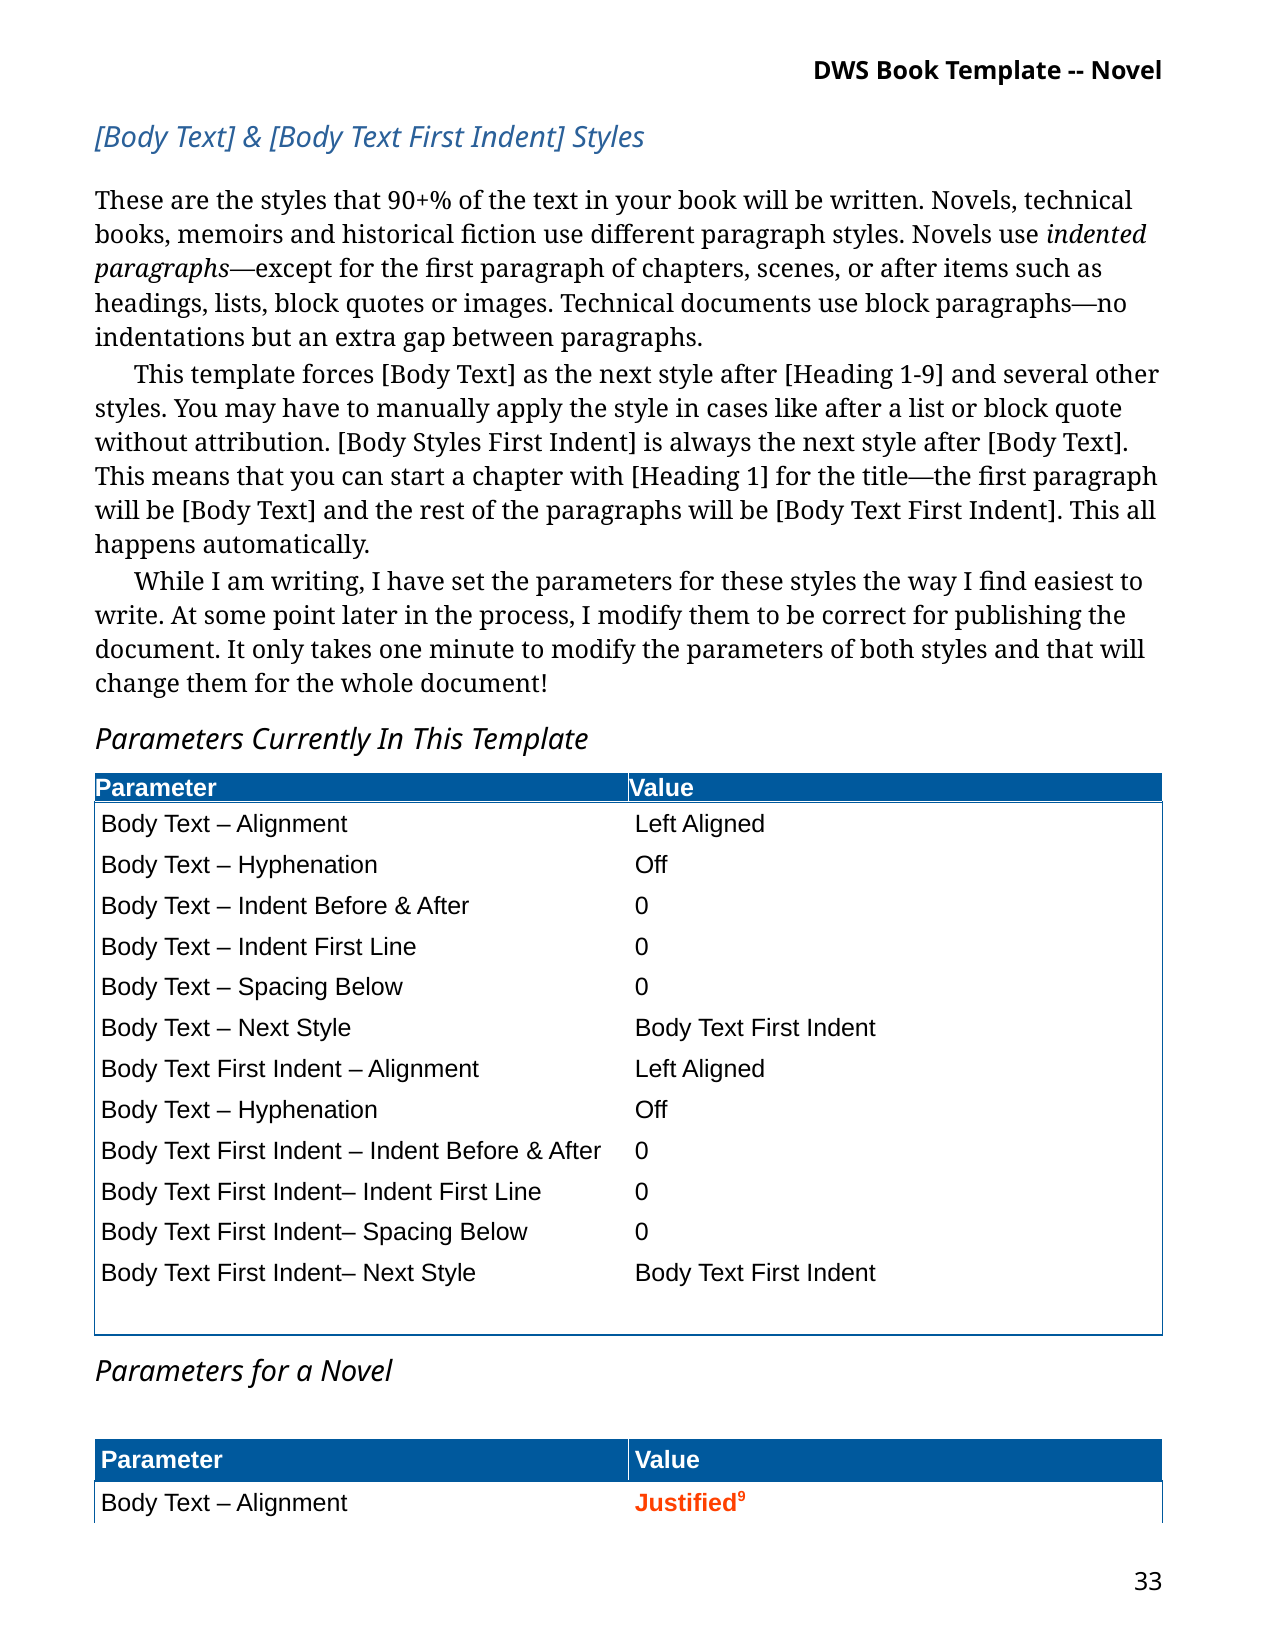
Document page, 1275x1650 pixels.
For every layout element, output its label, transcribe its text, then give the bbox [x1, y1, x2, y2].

table_cell Body Text – Indent Before & After [95, 885, 628, 926]
table_header Value [629, 773, 1162, 801]
subtitle [Body Text] & [Body Text First Indent] Styles [94, 117, 1162, 156]
table_cell Body Text – Spacing Below [95, 966, 628, 1007]
text This template forces [Body Text] as the next style after [Heading 1-9] and several other styles. You may have to manually apply the style in cases like after a list or block quote without attribution. [Body Styles First Indent] is always the next style after [Body Text]. This means that you can start a chapter with [Heading 1] for the title—the first paragraph will be [Body Text] and the rest of the paragraphs will be [Body Text First Indent]. This all happens automatically. [94, 356, 1162, 561]
table_cell Justified [629, 1482, 1162, 1522]
table_cell Body Text First Indent– Next Style [95, 1252, 628, 1293]
text While I am writing, I have set the parameters for these styles the way I find easiest to write. At some point later in the process, I modify them to be correct for publishing the document. It only takes one minute to modify the parameters of both styles and that will change them for the whole document! [94, 564, 1162, 700]
table_cell Body Text First Indent– Indent First Line [95, 1171, 628, 1211]
table_cell 0 [629, 926, 1162, 966]
table_cell Left Aligned [629, 803, 1162, 844]
table_cell 0 [629, 966, 1162, 1007]
table_cell Body Text – Next Style [95, 1007, 628, 1048]
table_cell Body Text First Indent– Spacing Below [95, 1211, 628, 1252]
table_cell Off [629, 1089, 1162, 1130]
table_cell 0 [629, 885, 1162, 926]
subtitle Parameters Currently In This Template [94, 718, 1162, 758]
table_cell Body Text First Indent – Indent Before & After [95, 1130, 628, 1171]
table_cell Off [629, 844, 1162, 885]
table_cell Body Text – Indent First Line [95, 926, 628, 966]
table_cell [629, 1293, 1162, 1334]
table_cell 0 [629, 1130, 1162, 1171]
table_cell Body Text – Alignment [95, 803, 628, 844]
table_cell Body Text First Indent [629, 1252, 1162, 1293]
table_cell Body Text First Indent – Alignment [95, 1048, 628, 1089]
table_header Parameter [95, 1439, 628, 1480]
table_header Parameter [95, 773, 628, 801]
subtitle Parameters for a Novel [94, 1350, 1162, 1390]
table_cell Body Text – Hyphenation [95, 1089, 628, 1130]
table_cell Body Text First Indent [629, 1007, 1162, 1048]
table_cell [95, 1293, 628, 1334]
table_header Value [629, 1439, 1162, 1480]
table_cell Body Text – Hyphenation [95, 844, 628, 885]
table_cell 0 [629, 1171, 1162, 1211]
table_cell Left Aligned [629, 1048, 1162, 1089]
text These are the styles that 90+% of the text in your book will be written. Novels, technical books, memoirs and historical fiction use different paragraph styles. Novels use indented paragraphs—except for the first paragraph of chapters, scenes, or after items such as headings, lists, block quotes or images. Technical documents use block paragraphs—no indentations but an extra gap between paragraphs. [94, 183, 1162, 353]
table_cell 0 [629, 1211, 1162, 1252]
table_cell Body Text – Alignment [95, 1482, 628, 1522]
